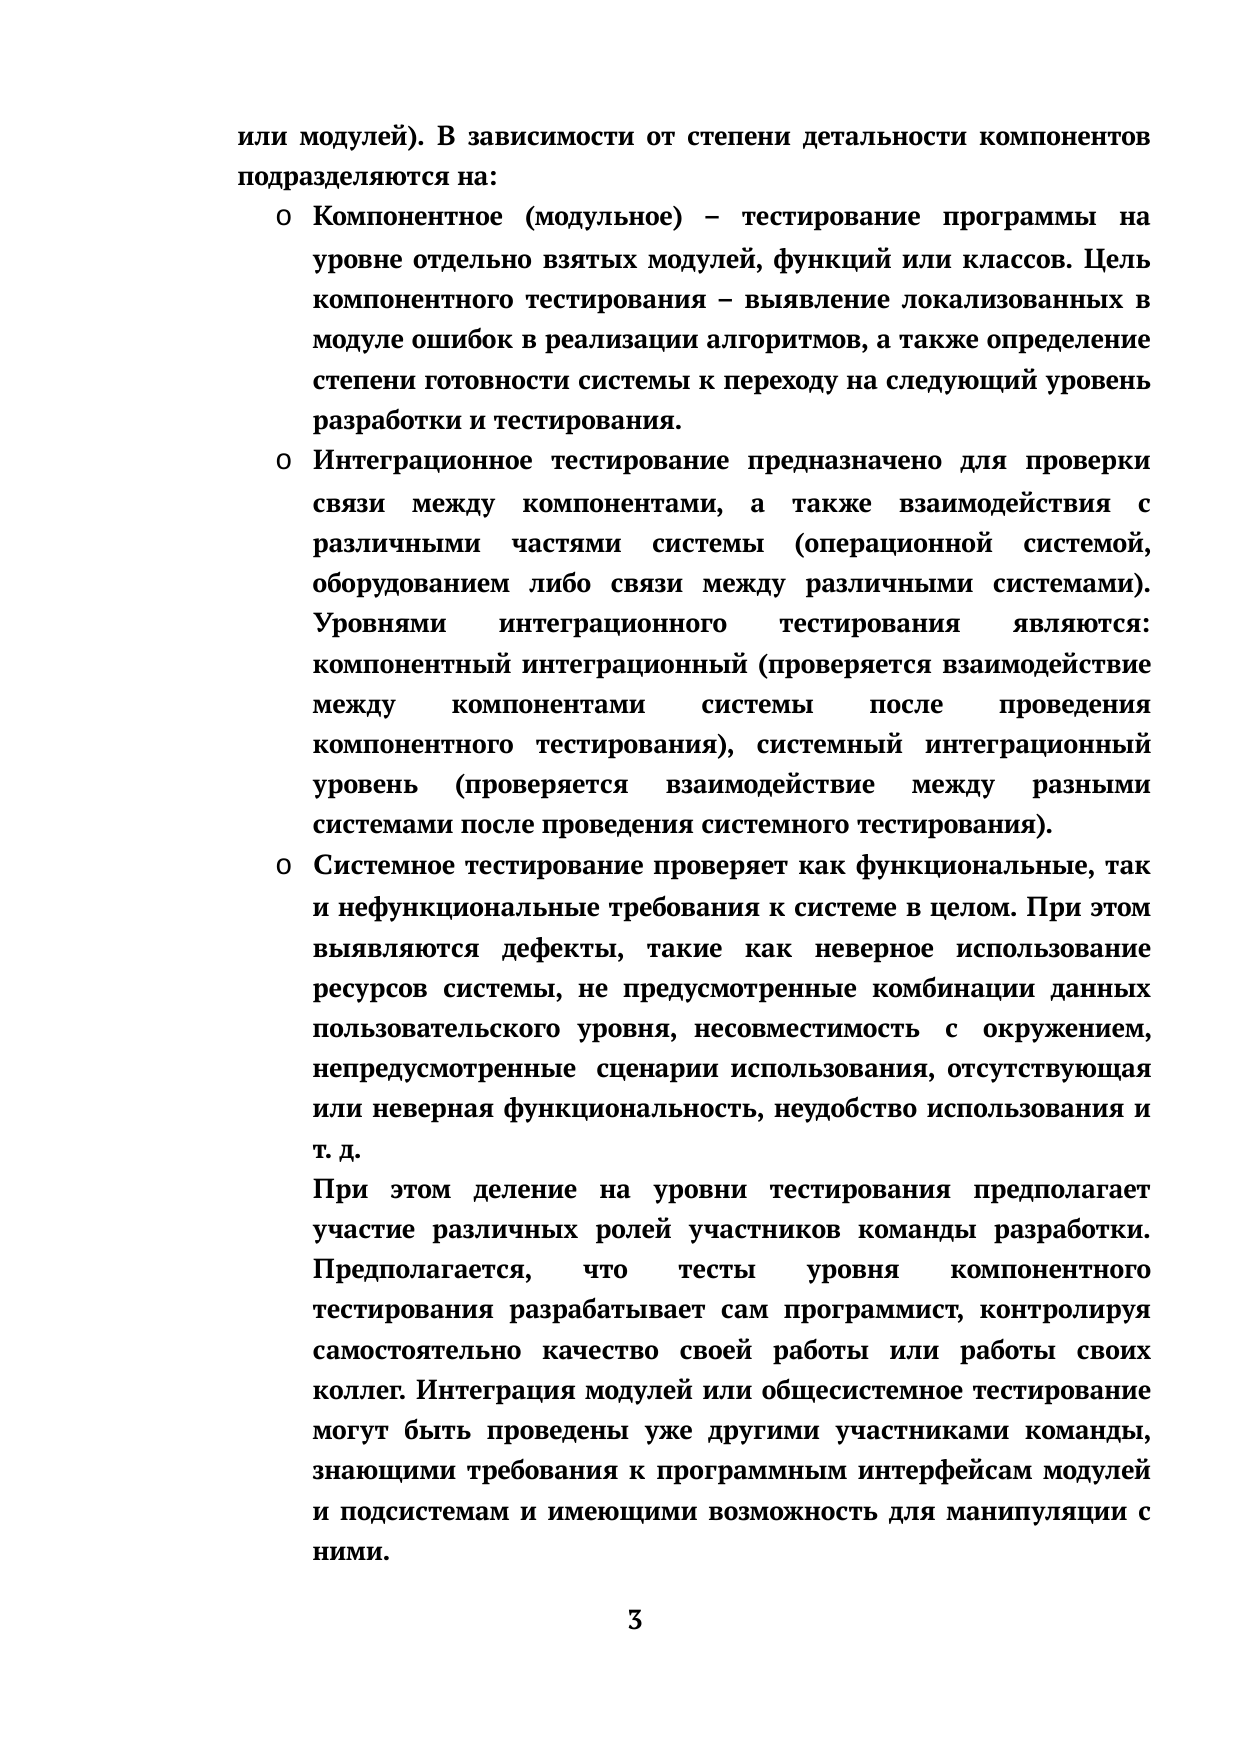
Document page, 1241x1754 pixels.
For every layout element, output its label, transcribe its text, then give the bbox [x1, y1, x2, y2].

list Системное тестирование проверяет как функциональные, так и нефункциональные требования к системе в целом. При этом выявляются дефекты, такие как неверное использование ресурсов системы, не предусмотренные комбинации данных пользовательского уровня, несовместимость с окружением, непредусмотренные сценарии использования, отсутствующая или неверная функциональность, неудобство использования и т. д. [275, 847, 1152, 1164]
list Компонентное (модульное) – тестирование программы на уровне отдельно взятых модулей, функций или классов. Цель компонентного тестирования – выявление локализованных в модуле ошибок в реализации алгоритмов, а также определение степени готовности системы к переходу на следующий уровень разработки и тестирования. [275, 198, 1152, 436]
list Интеграционное тестирование предназначено для проверки связи между компонентами, а также взаимодействия с различными частями системы (операционной системой, оборудованием либо связи между различными системами). Уровнями интеграционного тестирования являются: компонентный интеграционный (проверяется взаимодействие между компонентами системы после проведения компонентного тестирования), системный интеграционный уровень (проверяется взаимодействие между разными системами после проведения системного тестирования). [275, 442, 1152, 840]
list или модулей). В зависимости от степени детальности компонентов подразделяются на: [200, 118, 1152, 192]
list При этом деление на уровни тестирования предполагает участие различных ролей участников команды разработки. Предполагается, что тесты уровня компонентного тестирования разрабатывает сам программист, контролируя самостоятельно качество своей работы или работы своих коллег. Интеграция модулей или общесистемное тестирование могут быть проведены уже другими участниками команды, знающими требования к программным интерфейсам модулей и подсистемам и имеющими возможность для манипуляции с ними. [275, 1171, 1152, 1566]
